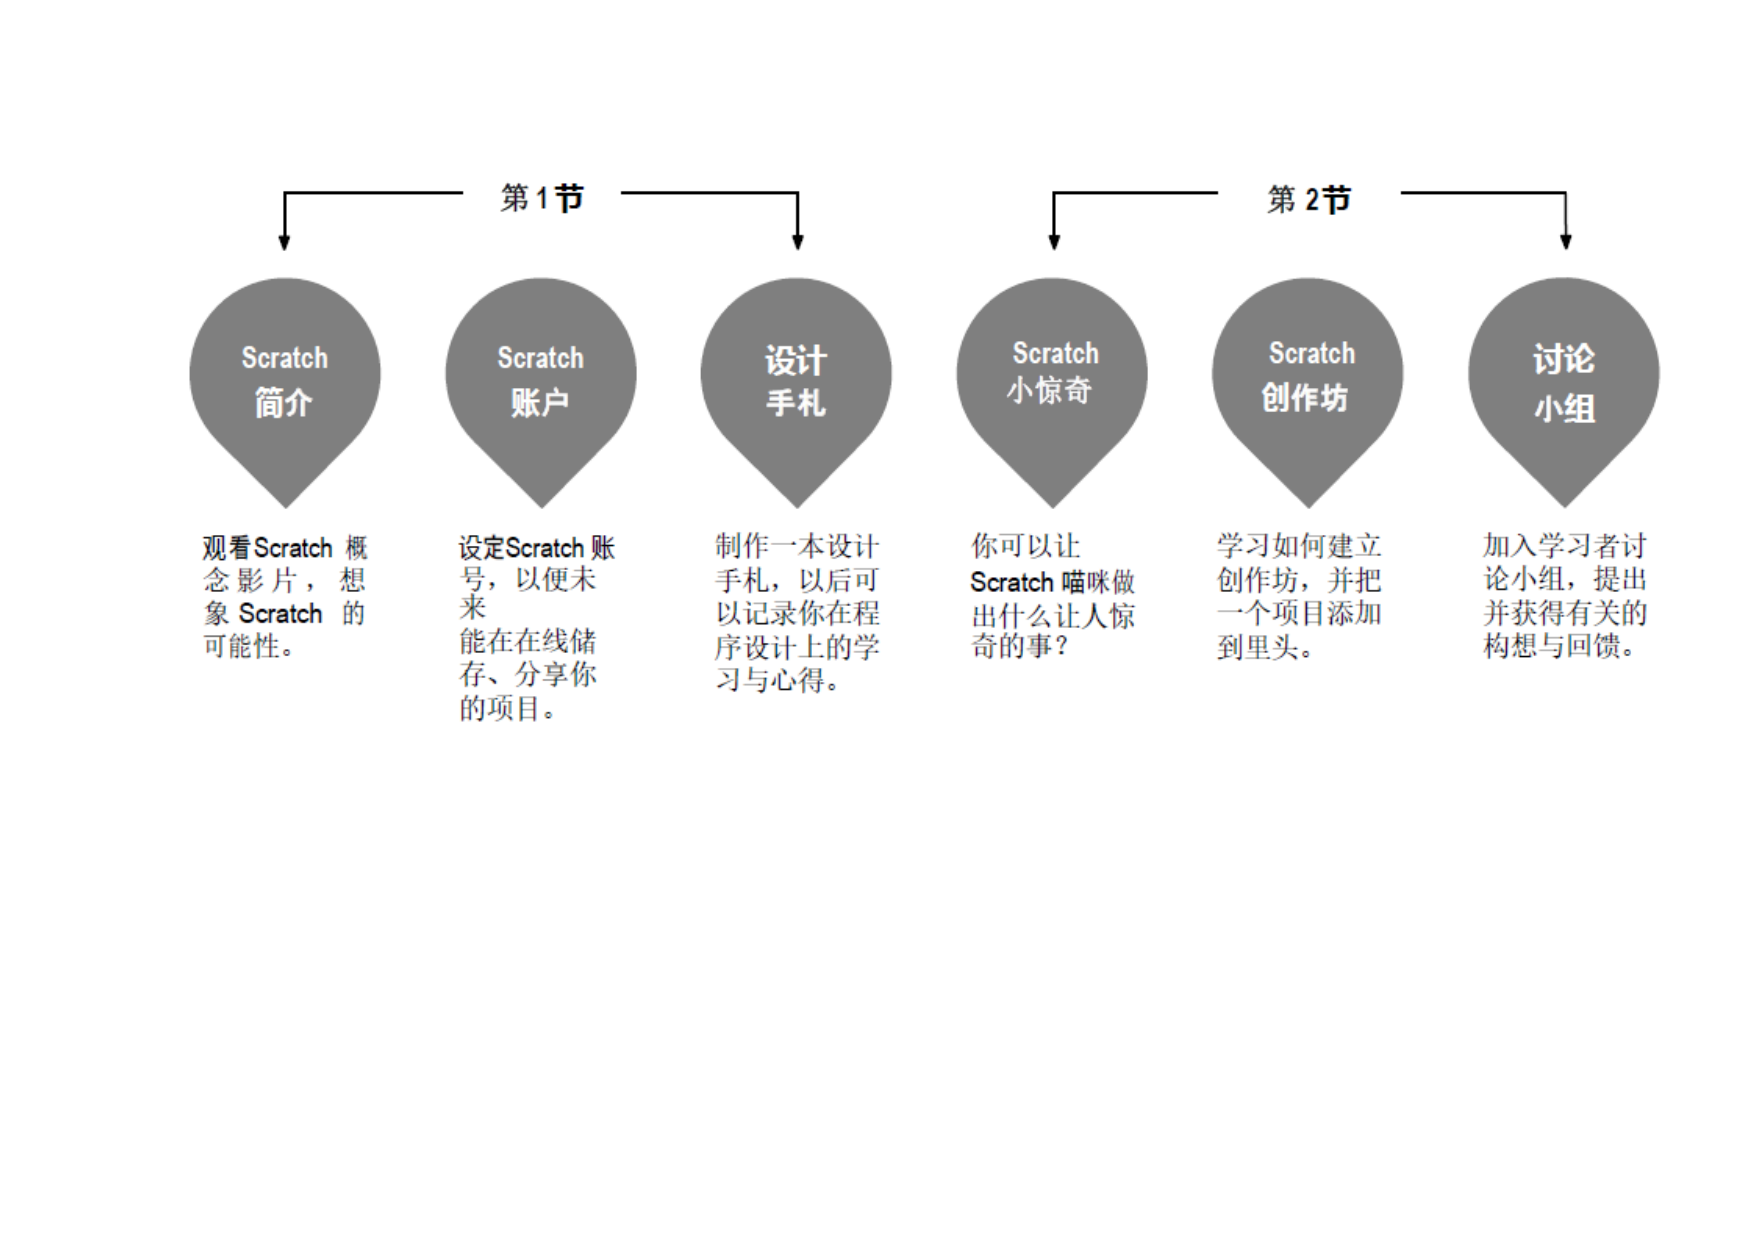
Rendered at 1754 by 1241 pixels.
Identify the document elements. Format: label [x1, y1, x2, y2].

picture [118, 118, 1706, 753]
